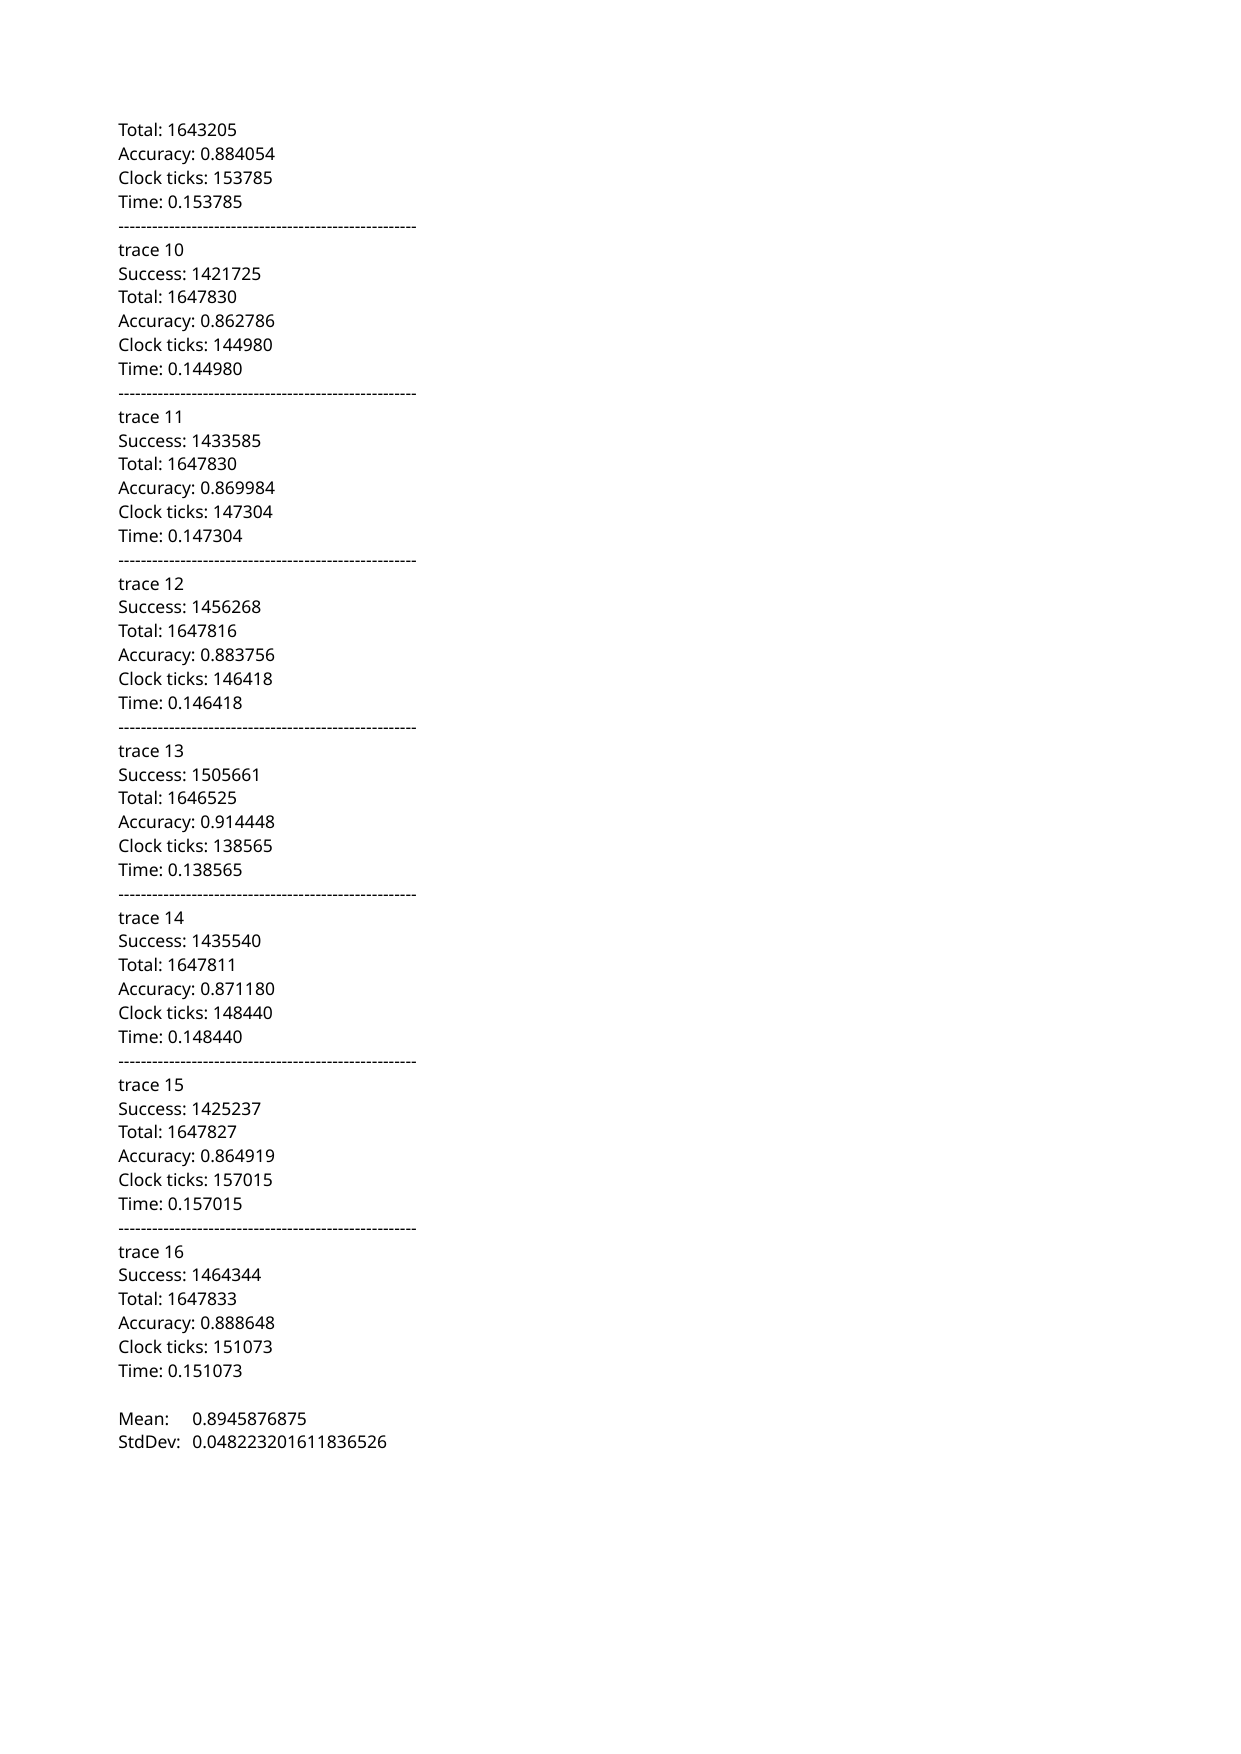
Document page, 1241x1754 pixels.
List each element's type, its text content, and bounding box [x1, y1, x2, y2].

text Time: 0.148440 [118, 1024, 1122, 1048]
text Clock ticks: 146418 [118, 667, 1122, 691]
text Total: 1647833 [118, 1287, 1122, 1311]
text Time: 0.151073 [118, 1358, 1122, 1382]
text Clock ticks: 151073 [118, 1335, 1122, 1358]
text Success: 1435540 [118, 929, 1122, 953]
text ----------------------------------------------------- [118, 714, 1122, 738]
text trace 16 [118, 1239, 1122, 1263]
text StdDev: 0.048223201611836526 [118, 1430, 1122, 1454]
text Mean: 0.8945876875 [118, 1406, 1122, 1430]
text Time: 0.147304 [118, 524, 1122, 547]
text Time: 0.146418 [118, 691, 1122, 714]
text ----------------------------------------------------- [118, 881, 1122, 905]
text Total: 1647830 [118, 285, 1122, 309]
text ----------------------------------------------------- [118, 213, 1122, 237]
text Accuracy: 0.883756 [118, 643, 1122, 667]
text Accuracy: 0.888648 [118, 1311, 1122, 1335]
text Accuracy: 0.884054 [118, 142, 1122, 166]
text trace 14 [118, 905, 1122, 929]
text Time: 0.144980 [118, 357, 1122, 381]
text ----------------------------------------------------- [118, 1215, 1122, 1239]
text Total: 1646525 [118, 786, 1122, 810]
text Success: 1425237 [118, 1096, 1122, 1120]
text Success: 1505661 [118, 762, 1122, 786]
text Success: 1464344 [118, 1263, 1122, 1287]
text Total: 1643205 [118, 118, 1122, 142]
text Total: 1647811 [118, 953, 1122, 977]
text Accuracy: 0.864919 [118, 1144, 1122, 1168]
text Success: 1456268 [118, 595, 1122, 619]
text ----------------------------------------------------- [118, 1048, 1122, 1072]
text Total: 1647827 [118, 1120, 1122, 1144]
text Clock ticks: 147304 [118, 500, 1122, 524]
text trace 10 [118, 237, 1122, 261]
text Time: 0.138565 [118, 858, 1122, 881]
text Total: 1647816 [118, 619, 1122, 643]
text trace 13 [118, 738, 1122, 762]
text Clock ticks: 144980 [118, 333, 1122, 357]
text ----------------------------------------------------- [118, 547, 1122, 571]
text Time: 0.153785 [118, 190, 1122, 213]
text Success: 1421725 [118, 261, 1122, 285]
text Clock ticks: 138565 [118, 834, 1122, 858]
text trace 15 [118, 1072, 1122, 1096]
text Clock ticks: 153785 [118, 166, 1122, 190]
text Clock ticks: 157015 [118, 1168, 1122, 1192]
text Accuracy: 0.914448 [118, 810, 1122, 834]
text Clock ticks: 148440 [118, 1001, 1122, 1024]
text Accuracy: 0.871180 [118, 977, 1122, 1001]
text Time: 0.157015 [118, 1192, 1122, 1215]
text Success: 1433585 [118, 428, 1122, 452]
text ----------------------------------------------------- [118, 381, 1122, 404]
text trace 11 [118, 404, 1122, 428]
text Accuracy: 0.869984 [118, 476, 1122, 500]
text trace 12 [118, 571, 1122, 595]
text Total: 1647830 [118, 452, 1122, 476]
text Accuracy: 0.862786 [118, 309, 1122, 333]
